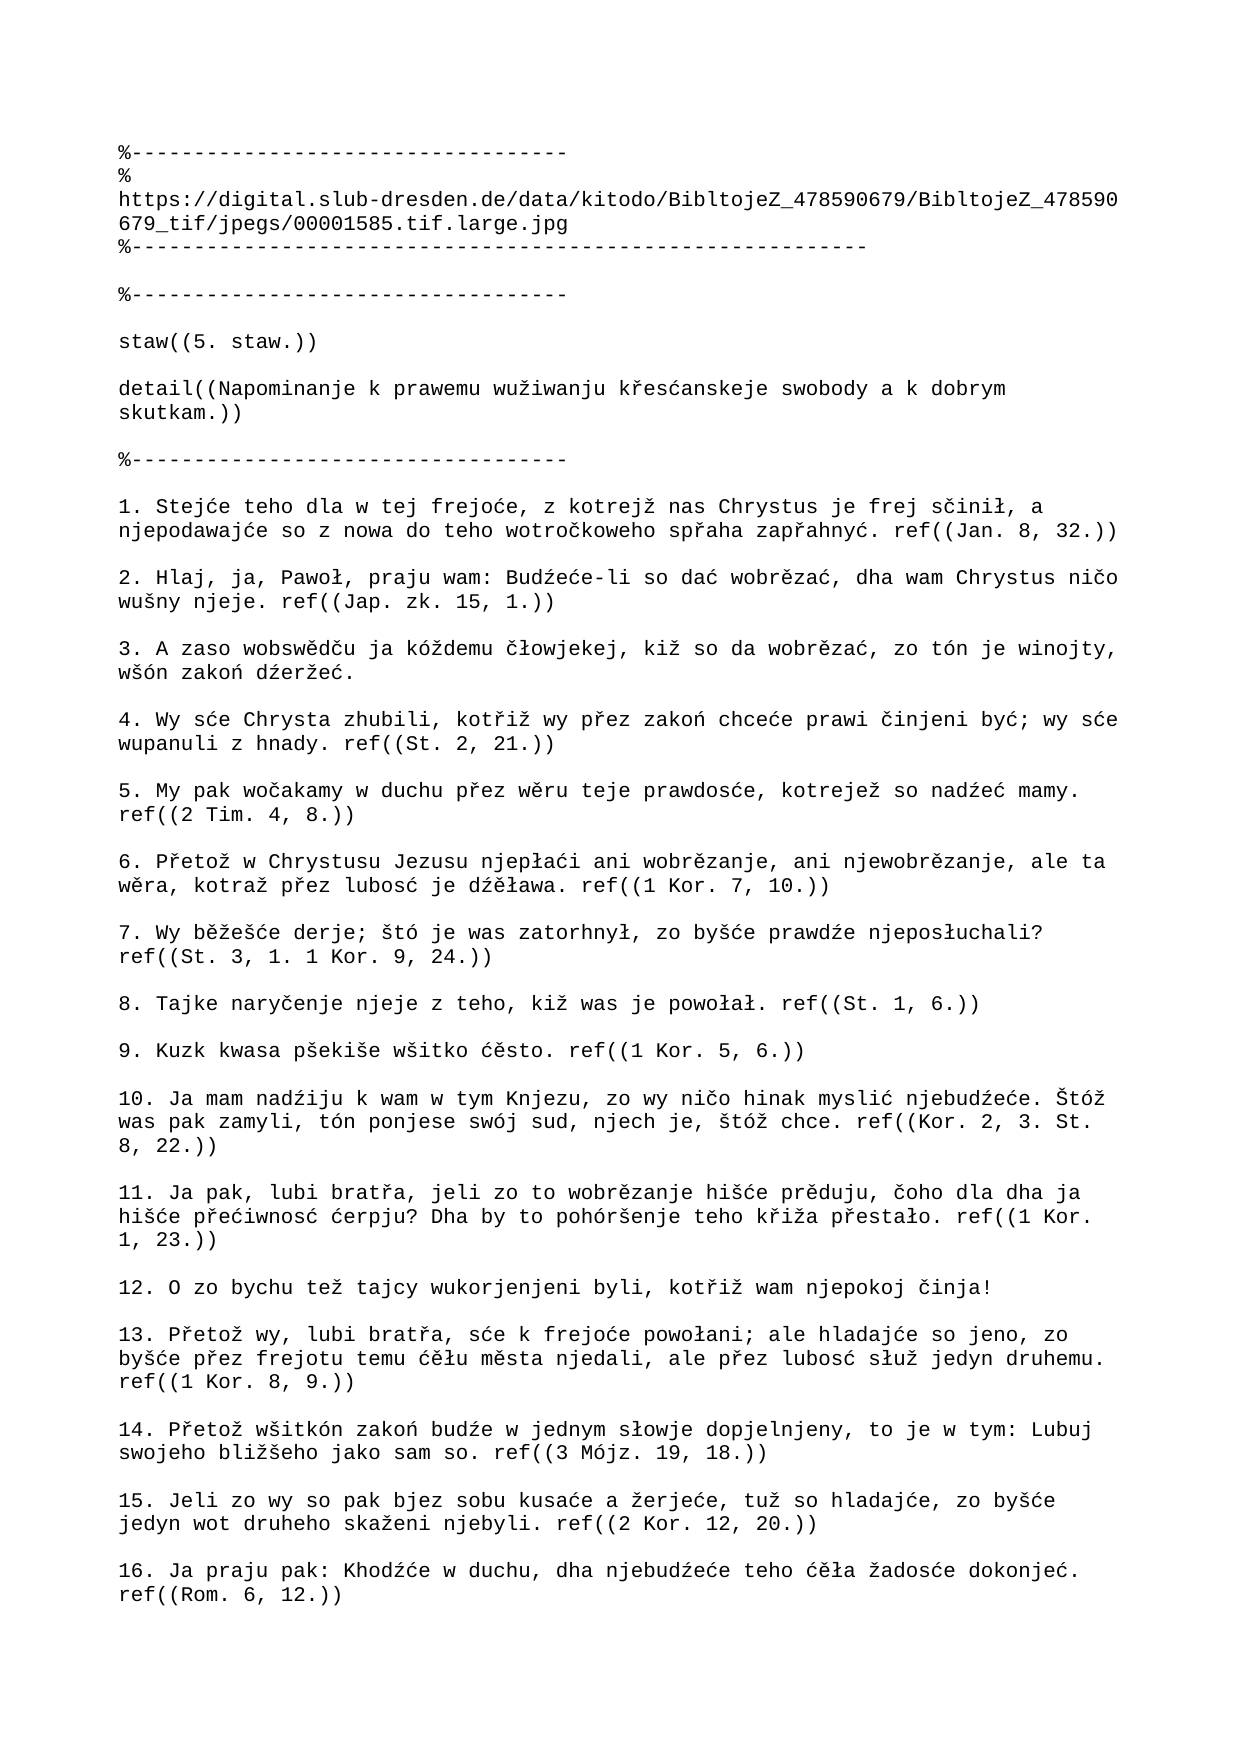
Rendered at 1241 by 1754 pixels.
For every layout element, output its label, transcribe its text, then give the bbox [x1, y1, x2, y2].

text 7. Wy běžešće derje; štó je was zatorhnył, zo byšće prawdźe njeposłuchali? ref((St. 3, 1. 1 Kor. 9, 24.)) [118, 922, 1122, 969]
text staw((5. staw.)) [118, 331, 1122, 354]
text 15. Jeli zo wy so pak bjez sobu kusaće a žerjeće, tuž so hladajće, zo byšće jedyn wot druheho skaženi njebyli. ref((2 Kor. 12, 20.)) [118, 1489, 1122, 1537]
text 2. Hlaj, ja, Pawoł, praju wam: Budźeće-li so dać wobrězać, dha wam Chrystus ničo wušny njeje. ref((Jap. zk. 15, 1.)) [118, 567, 1122, 615]
text 9. Kuzk kwasa pšekiše wšitko ćěsto. ref((1 Kor. 5, 6.)) [118, 1040, 1122, 1064]
text %----------------------------------------------------------- [118, 236, 1122, 260]
text 8. Tajke naryčenje njeje z teho, kiž was je powołał. ref((St. 1, 6.)) [118, 993, 1122, 1017]
text detail((Napominanje k prawemu wužiwanju křesćanskeje swobody a k dobrym skutkam.)) [118, 378, 1122, 426]
text 1. Stejće teho dla w tej frejoće, z kotrejž nas Chrystus je frej sčinił, a njepodawajće so z nowa do teho wotročkoweho spřaha zapřahnyć. ref((Jan. 8, 32.)) [118, 496, 1122, 544]
text 16. Ja praju pak: Khodźće w duchu, dha njebudźeće teho ćěła žadosće dokonjeć. ref((Rom. 6, 12.)) [118, 1561, 1122, 1608]
text % https://digital.slub-dresden.de/data/kitodo/BibltojeZ_478590679/BibltojeZ_478590679_tif/jpegs/00001585.tif.large.jpg [118, 165, 1122, 236]
text %----------------------------------- [118, 449, 1122, 473]
text 13. Přetož wy, lubi bratřa, sće k frejoće powołani; ale hladajće so jeno, zo byšće přez frejotu temu ćěłu města njedali, ale přez lubosć słuž jedyn druhemu. ref((1 Kor. 8, 9.)) [118, 1324, 1122, 1395]
text 12. O zo bychu tež tajcy wukorjenjeni byli, kotřiž wam njepokoj činja! [118, 1277, 1122, 1300]
text 10. Ja mam nadźiju k wam w tym Knjezu, zo wy ničo hinak myslić njebudźeće. Štóž was pak zamyli, tón ponjese swój sud, njech je, štóž chce. ref((Kor. 2, 3. St. 8, 22.)) [118, 1088, 1122, 1158]
text 4. Wy sće Chrysta zhubili, kotřiž wy přez zakoń chceće prawi činjeni być; wy sće wupanuli z hnady. ref((St. 2, 21.)) [118, 709, 1122, 757]
text 14. Přetož wšitkón zakoń budźe w jednym słowje dopjelnjeny, to je w tym: Lubuj swojeho bližšeho jako sam so. ref((3 Mójz. 19, 18.)) [118, 1419, 1122, 1466]
text 5. My pak wočakamy w duchu přez wěru teje prawdosće, kotrejež so nadźeć mamy. ref((2 Tim. 4, 8.)) [118, 780, 1122, 827]
text 11. Ja pak, lubi bratřa, jeli zo to wobrězanje hišće prěduju, čoho dla dha ja hišće přećiwnosć ćerpju? Dha by to pohóršenje teho křiža přestało. ref((1 Kor. 1, 23.)) [118, 1182, 1122, 1253]
text 3. A zaso wobswědču ja kóždemu čłowjekej, kiž so da wobrězać, zo tón je winojty, wšón zakoń dźeržeć. [118, 638, 1122, 686]
text %----------------------------------- [118, 284, 1122, 307]
text 6. Přetož w Chrystusu Jezusu njepłaći ani wobrězanje, ani njewobrězanje, ale ta wěra, kotraž přez lubosć je dźěława. ref((1 Kor. 7, 10.)) [118, 851, 1122, 898]
text %----------------------------------- [118, 142, 1122, 165]
